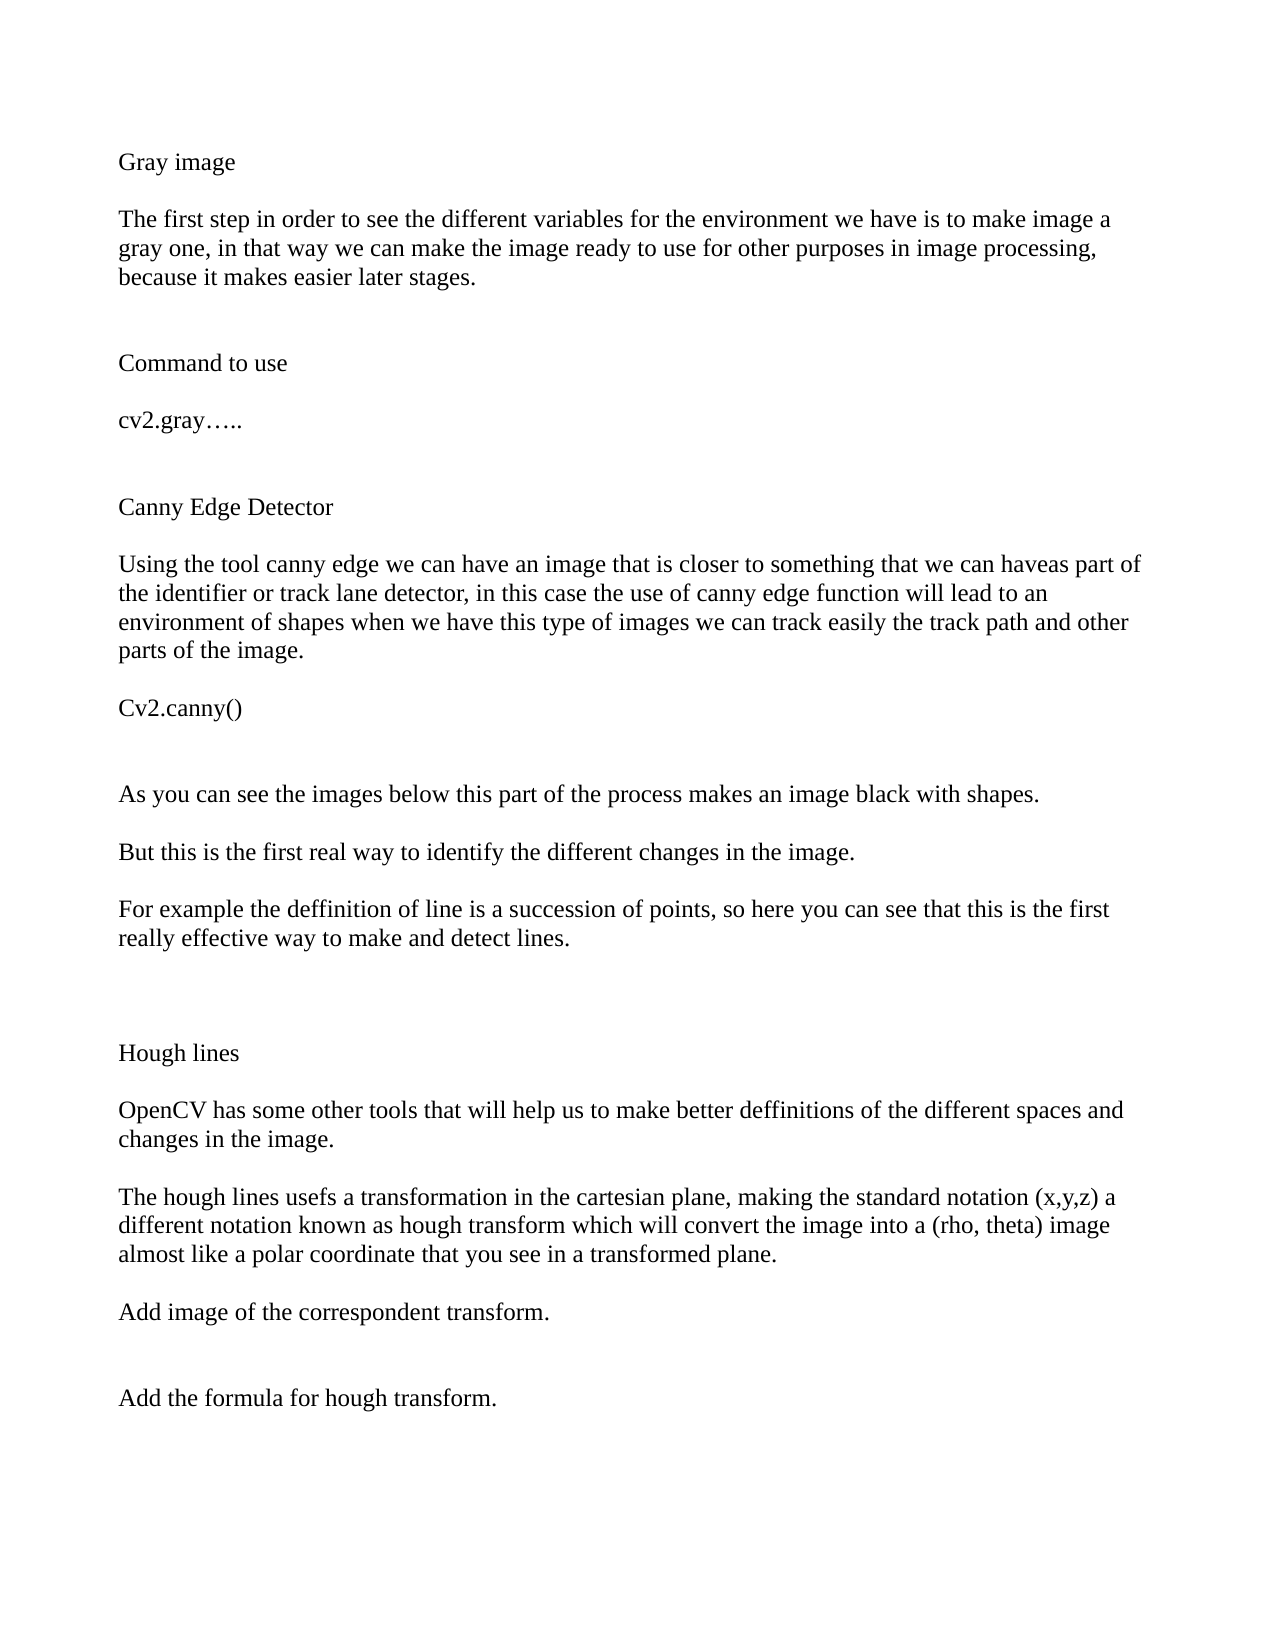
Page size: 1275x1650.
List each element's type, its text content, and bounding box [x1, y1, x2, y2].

text Gray image [118, 147, 1157, 176]
text Add the formula for hough transform. [118, 1383, 1157, 1412]
text Cv2.canny() [118, 693, 1157, 722]
text The hough lines usefs a transformation in the cartesian plane, making the standard notation (x,y,z) a different notation known as hough transform which will convert the image into a (rho, theta) image almost like a polar coordinate that you see in a transformed plane. [118, 1182, 1157, 1268]
text Add image of the correspondent transform. [118, 1297, 1157, 1326]
text Using the tool canny edge we can have an image that is closer to something that we can haveas part of the identifier or track lane detector, in this case the use of canny edge function will lead to an environment of shapes when we have this type of images we can track easily the track path and other parts of the image. [118, 549, 1157, 664]
text Canny Edge Detector [118, 492, 1157, 521]
text For example the deffinition of line is a succession of points, so here you can see that this is the first really effective way to make and detect lines. [118, 894, 1157, 952]
text OpenCV has some other tools that will help us to make better deffinitions of the different spaces and changes in the image. [118, 1096, 1157, 1153]
text But this is the first real way to identify the different changes in the image. [118, 837, 1157, 866]
text cv2.gray….. [118, 406, 1157, 434]
text Hough lines [118, 1038, 1157, 1067]
text Command to use [118, 348, 1157, 377]
text The first step in order to see the different variables for the environment we have is to make image a gray one, in that way we can make the image ready to use for other purposes in image processing, because it makes easier later stages. [118, 204, 1157, 291]
text As you can see the images below this part of the process makes an image black with shapes. [118, 779, 1157, 808]
